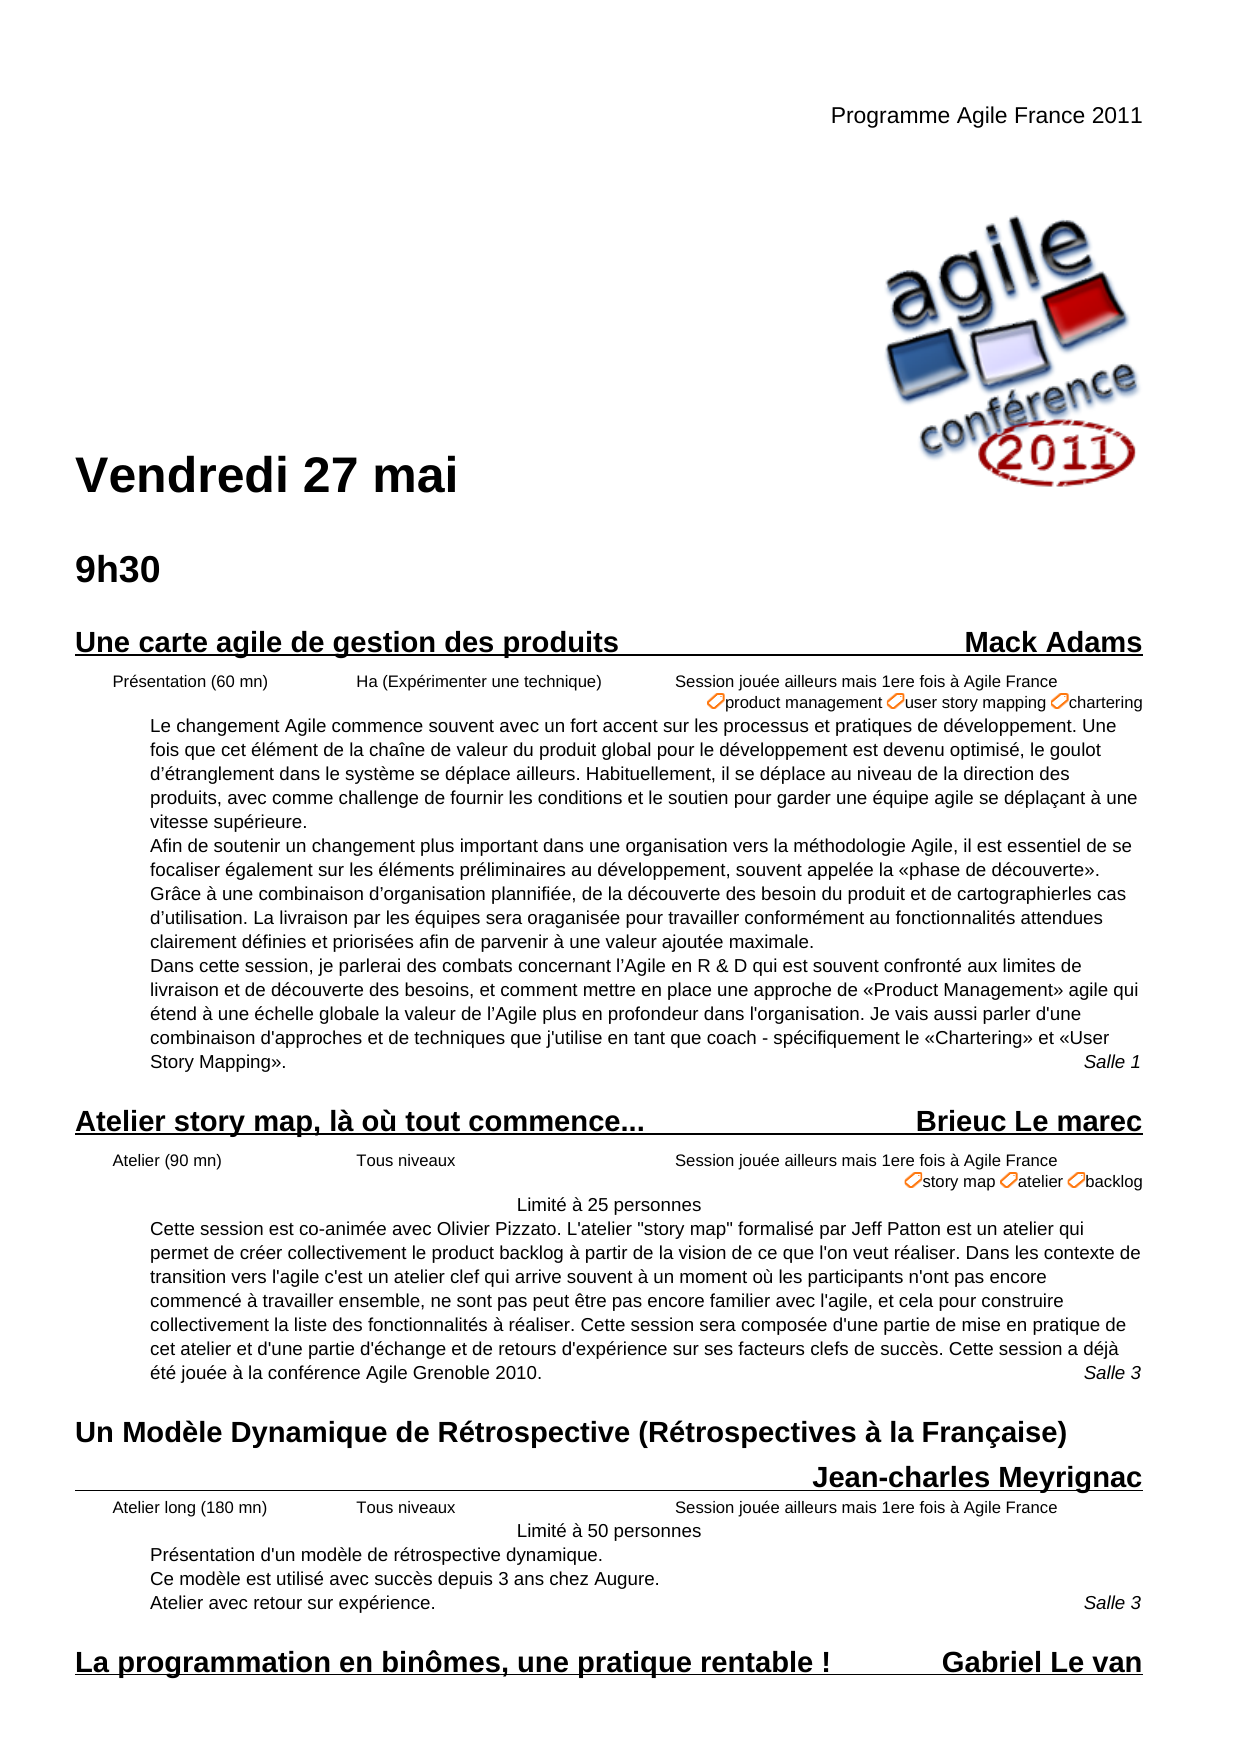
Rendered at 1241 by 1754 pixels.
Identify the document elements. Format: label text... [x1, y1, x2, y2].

picture [1067, 1172, 1086, 1188]
subtitle Vendredi 27 mai [75, 208, 1143, 503]
text Atelier long (180 mn) Tous niveaux Session jouée ailleurs mais 1ere fois à Agile France [75, 1499, 1143, 1517]
text product management user story mapping chartering [75, 693, 1143, 712]
subtitle Cette session est co-animée avec Olivier Pizzato. L'atelier "story map" formalisé par Jeff Patton est un atelier qui permet de créer collectivement le product backlog à partir de la vision de ce que l'on veut réaliser. Dans les contexte de transition vers l'agile c'est un atelier clef qui arrive souvent à un moment où les participants n'ont pas encore commencé à travailler ensemble, ne sont pas peut être pas encore familier avec l'agile, et cela pour construire collectivement la liste des fonctionnalités à réaliser. Cette session sera composée d'une partie de mise en pratique de cet atelier et d'une partie d'échange et de retours d'expérience sur ses facteurs clefs de succès. Cette session a déjà été jouée à la conférence Agile Grenoble 2010. Salle 3 [150, 1218, 1143, 1383]
text Le changement Agile commence souvent avec un fort accent sur les processus et pratiques de développement. Une fois que cet élément de la chaîne de valeur du produit global pour le développement est devenu optimisé, le goulot d’étranglement dans le système se déplace ailleurs. Habituellement, il se déplace au niveau de la direction des produits, avec comme challenge de fournir les conditions et le soutien pour garder une équipe agile se déplaçant à une vitesse supérieure. [150, 715, 1143, 832]
subtitle Une carte agile de gestion des produits Mack Adams [75, 626, 1143, 654]
picture [1051, 693, 1069, 709]
subtitle Atelier story map, là où tout commence... Brieuc Le marec [75, 1105, 1143, 1133]
text Dans cette session, je parlerai des combats concernant l’Agile en R & D qui est souvent confronté aux limites de livraison et de découverte des besoins, et comment mettre en place une approche de «Product Management» agile qui étend à une échelle globale la valeur de l’Agile plus en profondeur dans l'organisation. Je vais aussi parler d'une combinaison d'approches et de techniques que j'utilise en tant que coach - spécifiquement le «Chartering» et «User Story Mapping». Salle 1 [150, 956, 1143, 1073]
text Ce modèle est utilisé avec succès depuis 3 ans chez Augure. [150, 1568, 1143, 1589]
text Présentation d'un modèle de rétrospective dynamique. [150, 1544, 1143, 1565]
picture [886, 693, 905, 709]
picture [858, 208, 1143, 493]
picture [1000, 1172, 1018, 1188]
picture [904, 1172, 923, 1188]
subtitle La programmation en binômes, une pratique rentable ! Gabriel Le van [75, 1646, 1143, 1674]
text Jean-charles Meyrignac [75, 1461, 1143, 1490]
text Limité à 50 personnes [75, 1520, 1143, 1541]
picture [707, 693, 725, 709]
text Présentation (60 mn) Ha (Expérimenter une technique) Session jouée ailleurs mais 1ere fois à Agile France [75, 672, 1143, 691]
text Atelier (90 mn) Tous niveaux Session jouée ailleurs mais 1ere fois à Agile France [75, 1151, 1143, 1169]
text story map atelier backlog [75, 1172, 1143, 1191]
text Atelier avec retour sur expérience. Salle 3 [150, 1592, 1143, 1613]
subtitle 9h30 [75, 549, 1143, 591]
text Limité à 25 personnes [75, 1194, 1143, 1215]
text Afin de soutenir un changement plus important dans une organisation vers la méthodologie Agile, il est essentiel de se focaliser également sur les éléments préliminaires au développement, souvent appelée la «phase de découverte». Grâce à une combinaison d’organisation plannifiée, de la découverte des besoin du produit et de cartographierles cas d’utilisation. La livraison par les équipes sera oraganisée pour travailler conformément au fonctionnalités attendues clairement définies et priorisées afin de parvenir à une valeur ajoutée maximale. [150, 835, 1143, 952]
subtitle Un Modèle Dynamique de Rétrospective (Rétrospectives à la Française) [75, 1416, 1143, 1448]
